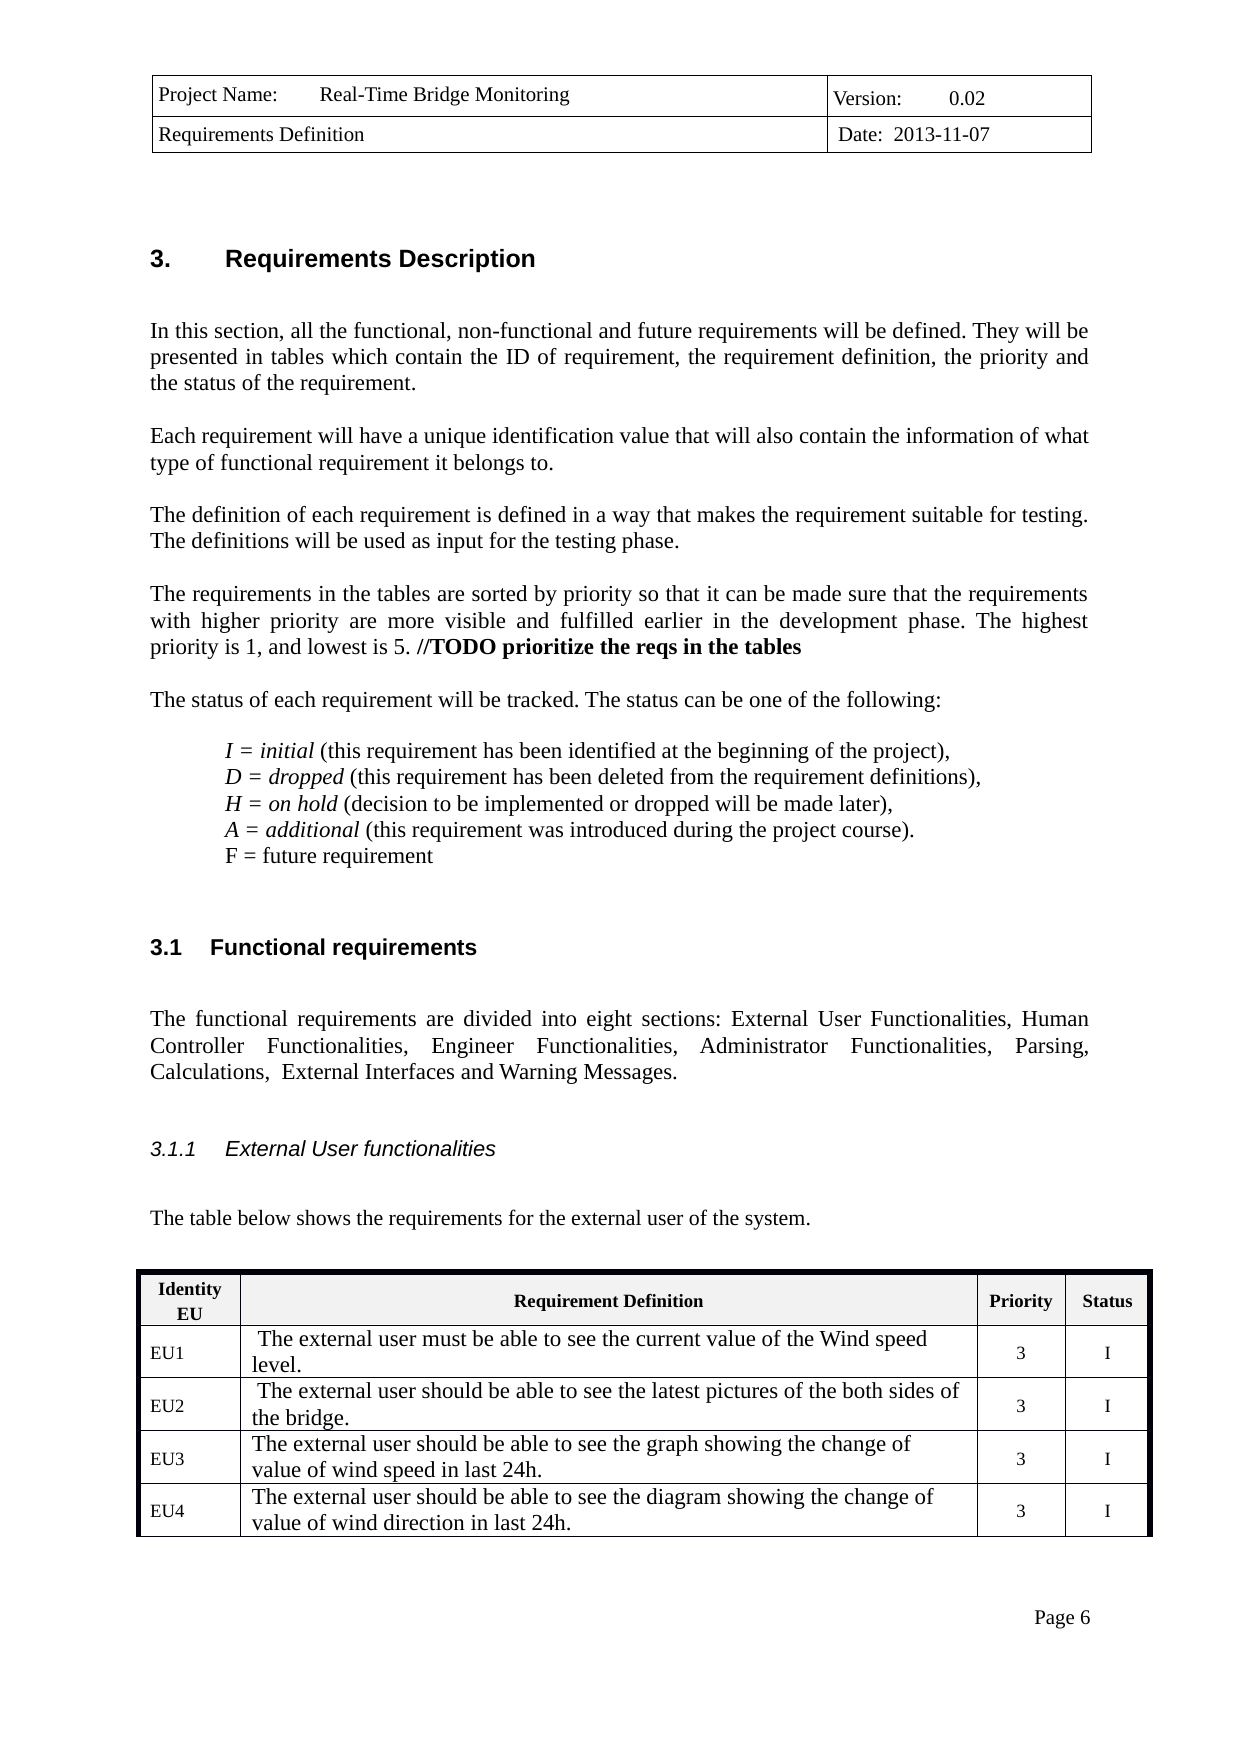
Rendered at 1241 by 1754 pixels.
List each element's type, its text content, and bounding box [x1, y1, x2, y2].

text In this section, all the functional, non-functional and future requirements will be defined. They will be presented in tables which contain the ID of requirement, the requirement definition, the priority and the status of the requirement. [150, 317, 1090, 396]
text The definition of each requirement is defined in a way that makes the requirement suitable for testing. The definitions will be used as input for the testing phase. [150, 501, 1090, 554]
text The functional requirements are divided into eight sections: External User Functionalities, Human Controller Functionalities, Engineer Functionalities, Administrator Functionalities, Parsing, Calculations, External Interfaces and Warning Messages. [150, 1006, 1090, 1084]
text H = on hold (decision to be implemented or dropped will be made later), [225, 790, 1090, 816]
table_cell I [1066, 1378, 1147, 1430]
table_cell EU1 [141, 1326, 240, 1377]
table_header Priority [978, 1275, 1065, 1324]
table_header Requirement Definition [241, 1275, 977, 1324]
text The requirements in the tables are sorted by priority so that it can be made sure that the requirements with higher priority are more visible and fulfilled earlier in the development phase. The highest priority is 1, and lowest is 5. //TODO prioritize the reqs in the tables [150, 580, 1090, 659]
table_cell 3 [978, 1378, 1065, 1430]
subtitle Requirements Description [150, 244, 1090, 273]
table_header Status [1066, 1275, 1147, 1324]
text D = dropped (this requirement has been deleted from the requirement definitions), [225, 763, 1090, 790]
table_header Identity EU [141, 1275, 240, 1324]
table_cell The external user must be able to see the current value of the Wind speed level. [241, 1326, 977, 1377]
text Each requirement will have a unique identification value that will also contain the information of what type of functional requirement it belongs to. [150, 422, 1090, 475]
subtitle External User functionalities [150, 1136, 1090, 1161]
table_cell I [1066, 1484, 1147, 1536]
table_cell EU4 [141, 1484, 240, 1536]
text The status of each requirement will be tracked. The status can be one of the following: [150, 686, 1090, 712]
table_cell 3 [978, 1484, 1065, 1536]
table_cell The external user should be able to see the latest pictures of the both sides of the bridge. [241, 1378, 977, 1430]
text F = future requirement [225, 842, 1090, 869]
text A = additional (this requirement was introduced during the project course). [225, 816, 1090, 842]
table_cell The external user should be able to see the diagram showing the change of value of wind direction in last 24h. [241, 1484, 977, 1536]
table_cell I [1066, 1431, 1147, 1483]
table_cell I [1066, 1326, 1147, 1377]
table_cell 3 [978, 1431, 1065, 1483]
subtitle Functional requirements [150, 934, 1090, 960]
text I = initial (this requirement has been identified at the beginning of the project), [150, 737, 1090, 763]
table_cell EU3 [141, 1431, 240, 1483]
text The table below shows the requirements for the external user of the system. [150, 1205, 1090, 1230]
table_cell 3 [978, 1326, 1065, 1377]
table_cell EU2 [141, 1378, 240, 1430]
table_cell The external user should be able to see the graph showing the change of value of wind speed in last 24h. [241, 1431, 977, 1483]
